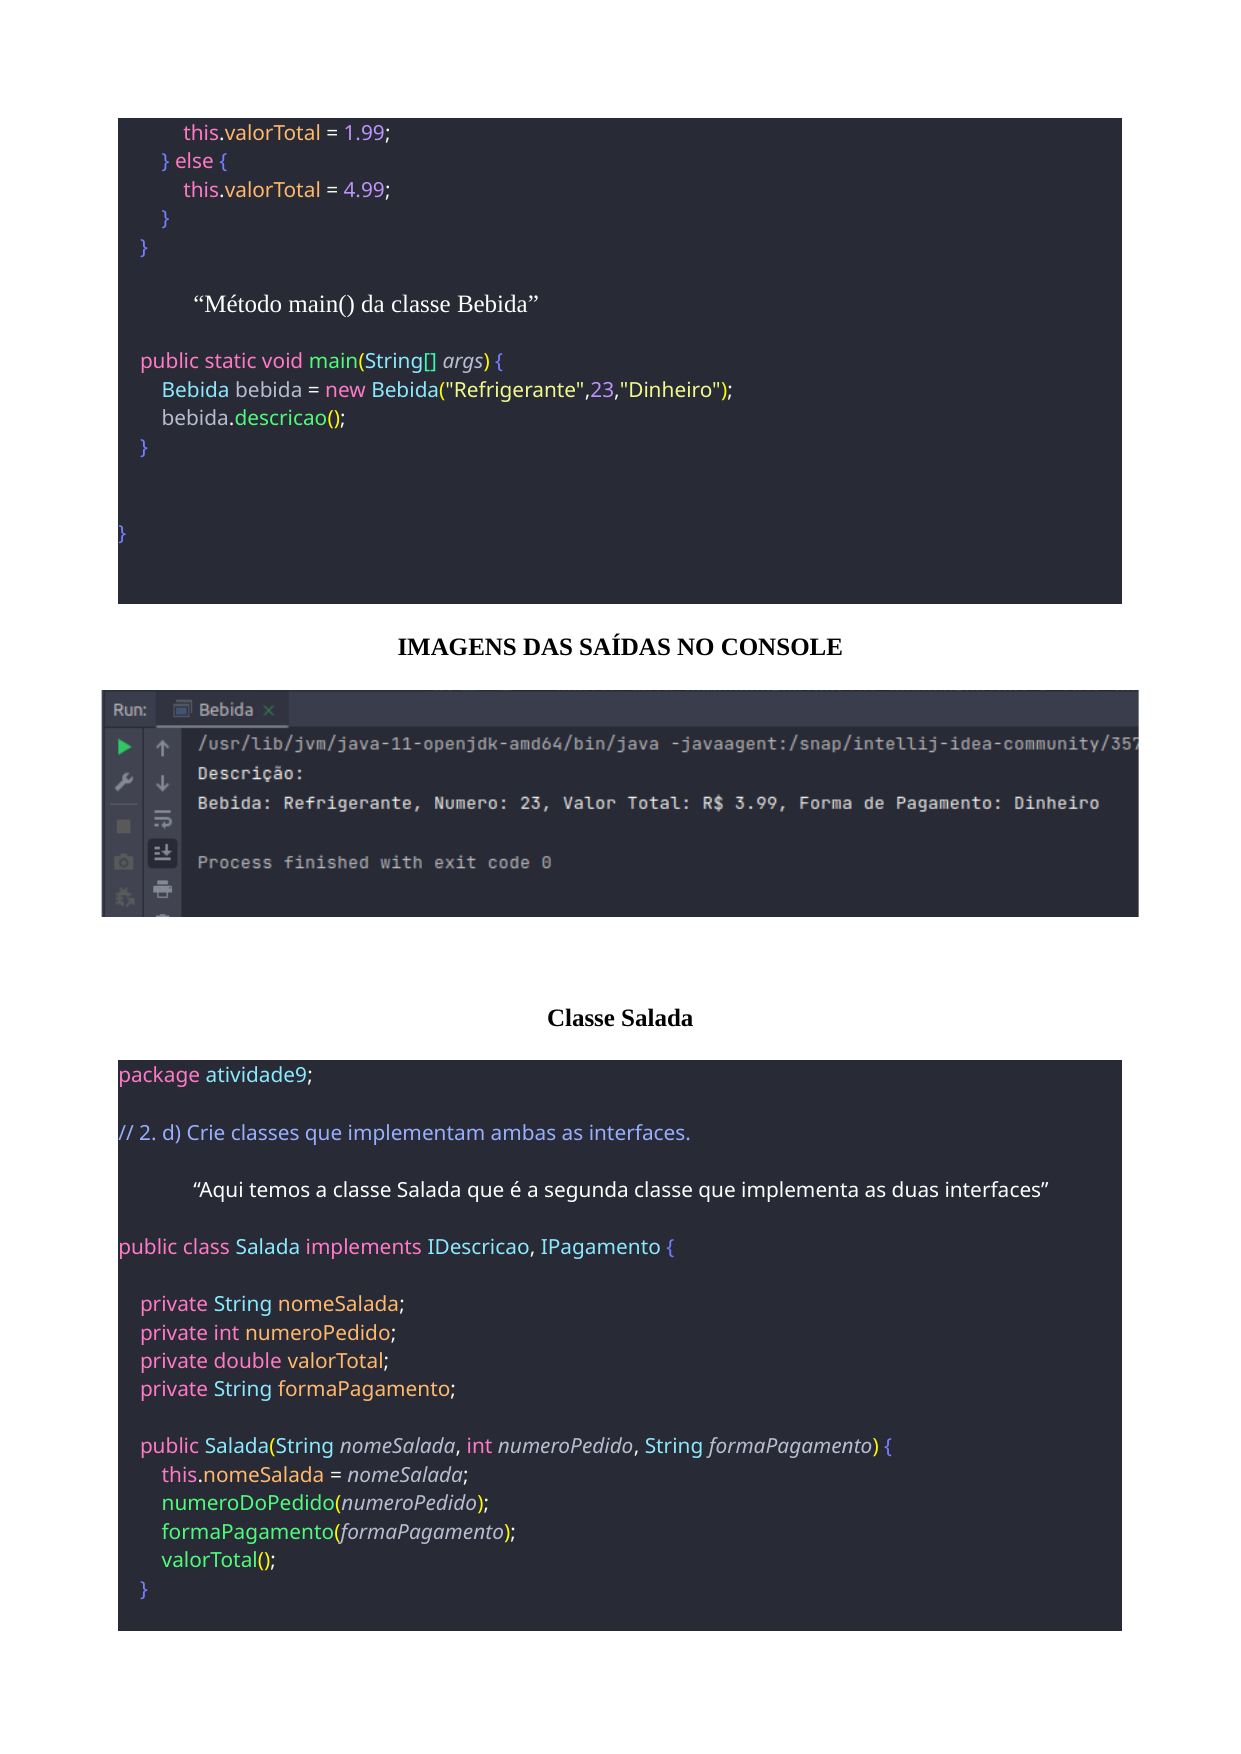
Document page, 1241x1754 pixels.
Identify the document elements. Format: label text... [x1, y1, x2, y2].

picture [101, 690, 1139, 917]
text Classe Salada [118, 1003, 1122, 1032]
text public class Salada implements IDescricao, IPagamento { private String nomeSalada; private int numeroPedido; private double valorTotal; private String formaPagamento; public Salada(String nomeSalada, int numeroPedido, String formaPagamento) { this.nomeSalada = nomeSalada; numeroDoPedido(numeroPedido); formaPagamento(formaPagamento); valorTotal(); } [118, 1203, 1122, 1631]
text public static void main(String[] args) { Bebida bebida = new Bebida("Refrigerante",23,"Dinheiro"); bebida.descricao(); } } [118, 318, 1122, 575]
text IMAGENS DAS SAÍDAS NO CONSOLE [118, 632, 1122, 661]
text “Método main() da classe Bebida” [118, 289, 1122, 318]
text “Aqui temos a classe Salada que é a segunda classe que implementa as duas interfaces” [118, 1175, 1122, 1203]
text this.valorTotal = 1.99; } else { this.valorTotal = 4.99; } } [118, 118, 1122, 289]
text package atividade9; // 2. d) Crie classes que implementam ambas as interfaces. [118, 1060, 1122, 1146]
